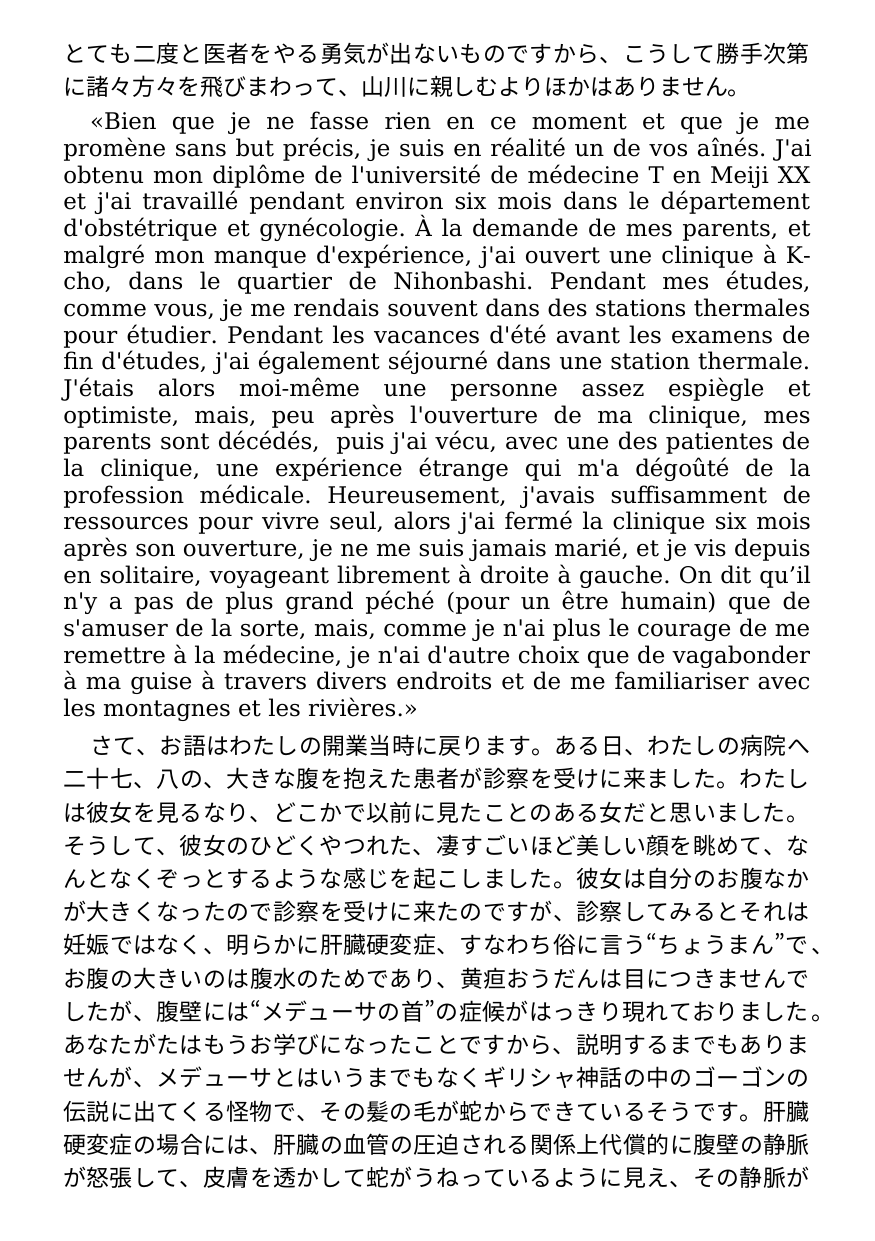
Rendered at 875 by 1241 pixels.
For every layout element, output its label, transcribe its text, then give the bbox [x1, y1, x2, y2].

text «Bien que je ne fasse rien en ce moment et que je me promène sans but précis, je suis en réalité un de vos aînés. J'ai obtenu mon diplôme de l'université de médecine T en Meiji XX et j'ai travaillé pendant environ six mois dans le département d'obstétrique et gynécologie. À la demande de mes parents, et malgré mon manque d'expérience, j'ai ouvert une clinique à K-cho, dans le quartier de Nihonbashi. Pendant mes études, comme vous, je me rendais souvent dans des stations thermales pour étudier. Pendant les vacances d'été avant les examens de fin d'études, j'ai également séjourné dans une station thermale. J'étais alors moi-même une personne assez espiègle et optimiste, mais, peu après l'ouverture de ma clinique, mes parents sont décédés, puis j'ai vécu, avec une des patientes de la clinique, une expérience étrange qui m'a dégoûté de la profession médicale. Heureusement, j'avais suffisamment de ressources pour vivre seul, alors j'ai fermé la clinique six mois après son ouverture, je ne me suis jamais marié, et je vis depuis en solitaire, voyageant librement à droite à gauche. On dit qu’il n'y a pas de plus grand péché (pour un être humain) que de s'amuser de la sorte, mais, comme je n'ai plus le courage de me remettre à la médecine, je n'ai d'autre choix que de vagabonder à ma guise à travers divers endroits et de me familiariser avec les montagnes et les rivières.» [63, 108, 811, 722]
text とても二度と医者をやる勇気が出ないものですから、こうして勝手次第に諸々方々を飛びまわって、山川に親しむよりほかはありません。 [63, 36, 811, 102]
text さて、お語はわたしの開業当時に戻ります。ある日、わたしの病院へ二十七、八の、大きな腹を抱えた患者が診察を受けに来ました。わたしは彼女を見るなり、どこかで以前に見たことのある女だと思いました。そうして、彼女のひどくやつれた、凄すごいほど美しい顔を眺めて、なんとなくぞっとするような感じを起こしました。彼女は自分のお腹なかが大きくなったので診察を受けに来たのですが、診察してみるとそれは妊娠ではなく、明らかに肝臓硬変症、すなわち俗に言う“ちょうまん”で、お腹の大きいのは腹水のためであり、黄疸おうだんは目につきませんでしたが、腹壁には“メデューサの首”の症候がはっきり現れておりました。あなたがたはもうお学びになったことですから、説明するまでもありませんが、メデューサとはいうまでもなくギリシャ神話の中のゴーゴンの伝説に出てくる怪物で、その髪の毛が蛇からできているそうです。肝臓硬変症の場合には、肝臓の血管の圧迫される関係上代償的に腹壁の静脈が怒張して、皮膚を透かして蛇がうねっているように見え、その静脈が臍へそのところを中心として四方にうねり出る有様は、メデューサの頭をてっぺんから見るように思われ、メデューサの首と名づけられているのであります。え？ なに？ 講義のときにそんな説明は聞かなかったのですって？ では、わたしの考えが間違っておりますかな※(感嘆符二つ、1-8-75) まあ、どうでもよろしい。とにかく、肝臓硬変にもとづく腹水に悩む患者の腹壁をよくご覧なさい。ギリシャの神話を読んだことのある者なら、たしかに患者の腹の中に、メデューサの首が宿っているのではないかと思いますから。 [63, 728, 811, 1193]
